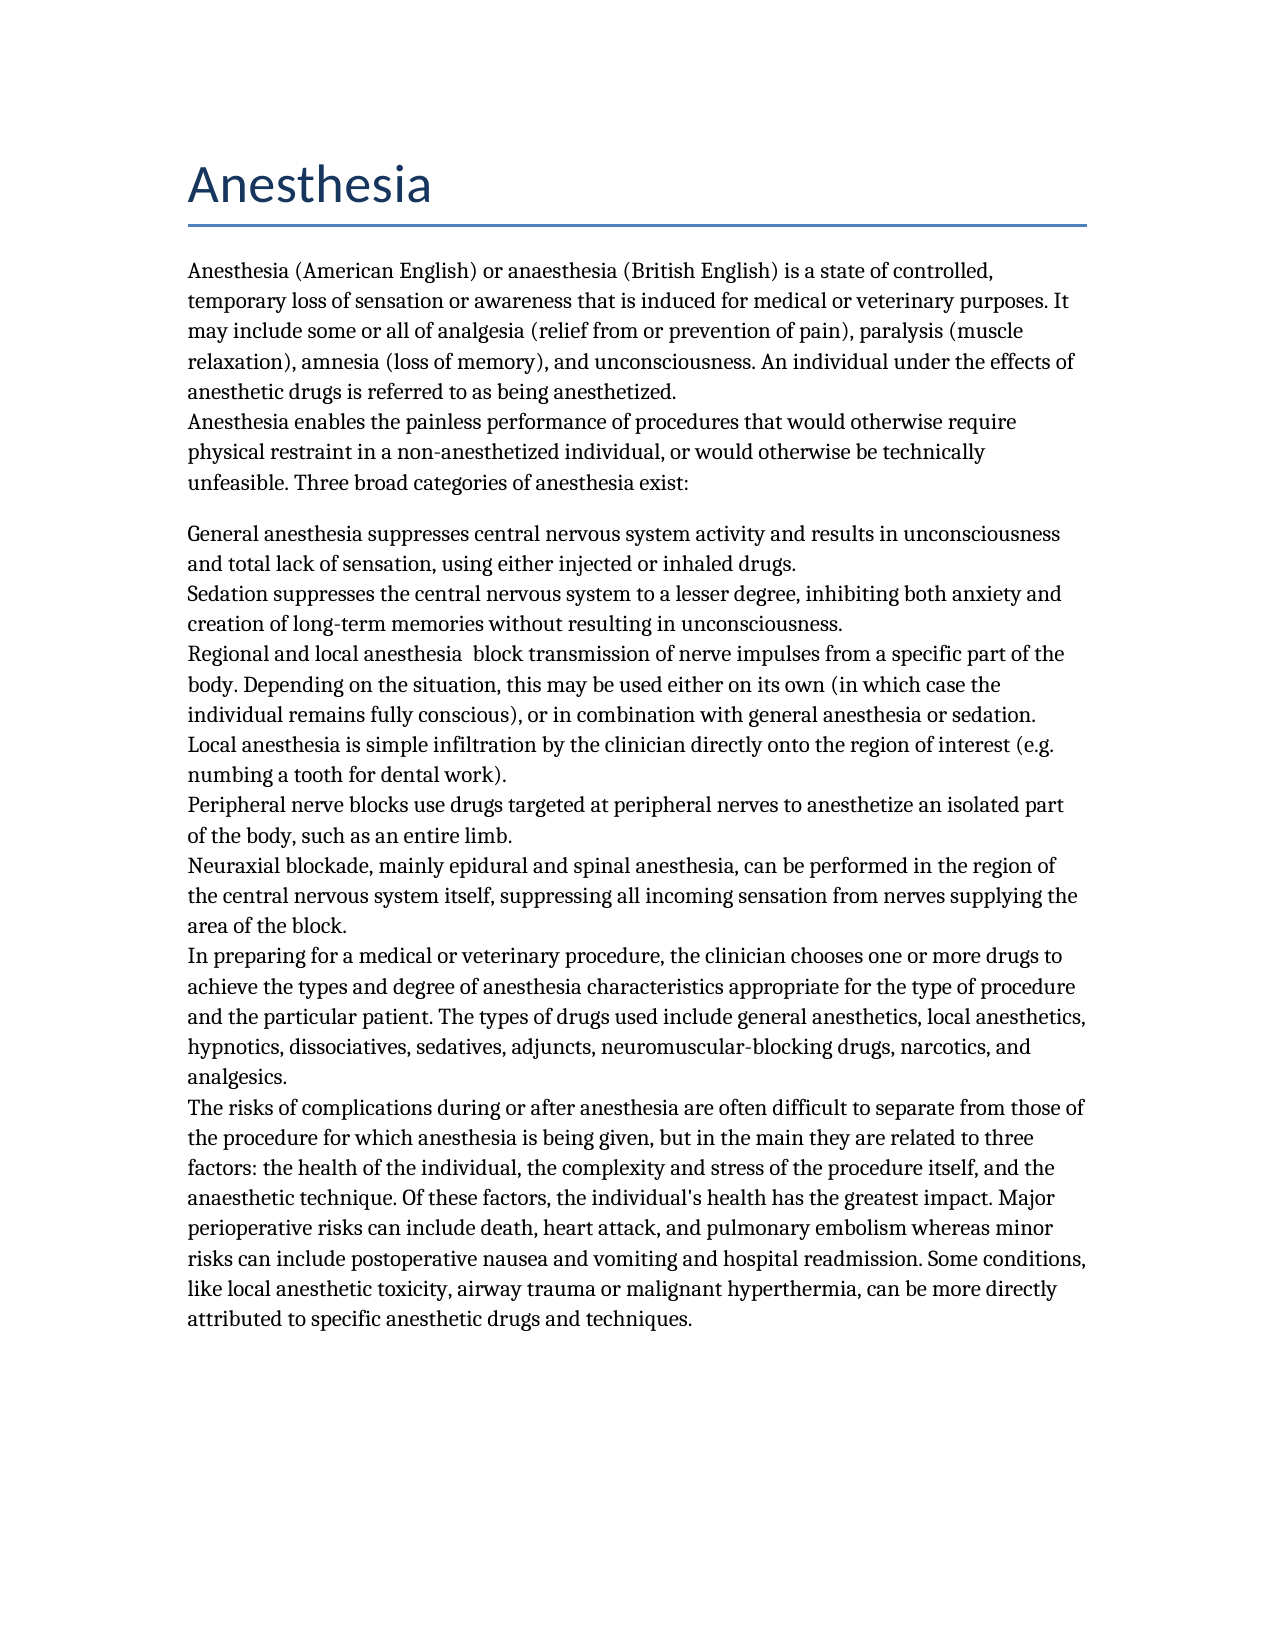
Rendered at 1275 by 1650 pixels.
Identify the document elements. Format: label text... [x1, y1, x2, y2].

title Anesthesia [187, 150, 1087, 227]
text Anesthesia (American English) or anaesthesia (British English) is a state of controlled, temporary loss of sensation or awareness that is induced for medical or veterinary purposes. It may include some or all of analgesia (relief from or prevention of pain), paralysis (muscle relaxation), amnesia (loss of memory), and unconsciousness. An individual under the effects of anesthetic drugs is referred to as being anesthetized. Anesthesia enables the painless performance of procedures that would otherwise require physical restraint in a non-anesthetized individual, or would otherwise be technically unfeasible. Three broad categories of anesthesia exist: [187, 258, 1087, 496]
text General anesthesia suppresses central nervous system activity and results in unconsciousness and total lack of sensation, using either injected or inhaled drugs. Sedation suppresses the central nervous system to a lesser degree, inhibiting both anxiety and creation of long-term memories without resulting in unconsciousness. Regional and local anesthesia block transmission of nerve impulses from a specific part of the body. Depending on the situation, this may be used either on its own (in which case the individual remains fully conscious), or in combination with general anesthesia or sedation. Local anesthesia is simple infiltration by the clinician directly onto the region of interest (e.g. numbing a tooth for dental work). Peripheral nerve blocks use drugs targeted at peripheral nerves to anesthetize an isolated part of the body, such as an entire limb. Neuraxial blockade, mainly epidural and spinal anesthesia, can be performed in the region of the central nervous system itself, suppressing all incoming sensation from nerves supplying the area of the block. In preparing for a medical or veterinary procedure, the clinician chooses one or more drugs to achieve the types and degree of anesthesia characteristics appropriate for the type of procedure and the particular patient. The types of drugs used include general anesthetics, local anesthetics, hypnotics, dissociatives, sedatives, adjuncts, neuromuscular-blocking drugs, narcotics, and analgesics. The risks of complications during or after anesthesia are often difficult to separate from those of the procedure for which anesthesia is being given, but in the main they are related to three factors: the health of the individual, the complexity and stress of the procedure itself, and the anaesthetic technique. Of these factors, the individual's health has the greatest impact. Major perioperative risks can include death, heart attack, and pulmonary embolism whereas minor risks can include postoperative nausea and vomiting and hospital readmission. Some conditions, like local anesthetic toxicity, airway trauma or malignant hyperthermia, can be more directly attributed to specific anesthetic drugs and techniques. [187, 520, 1087, 1332]
